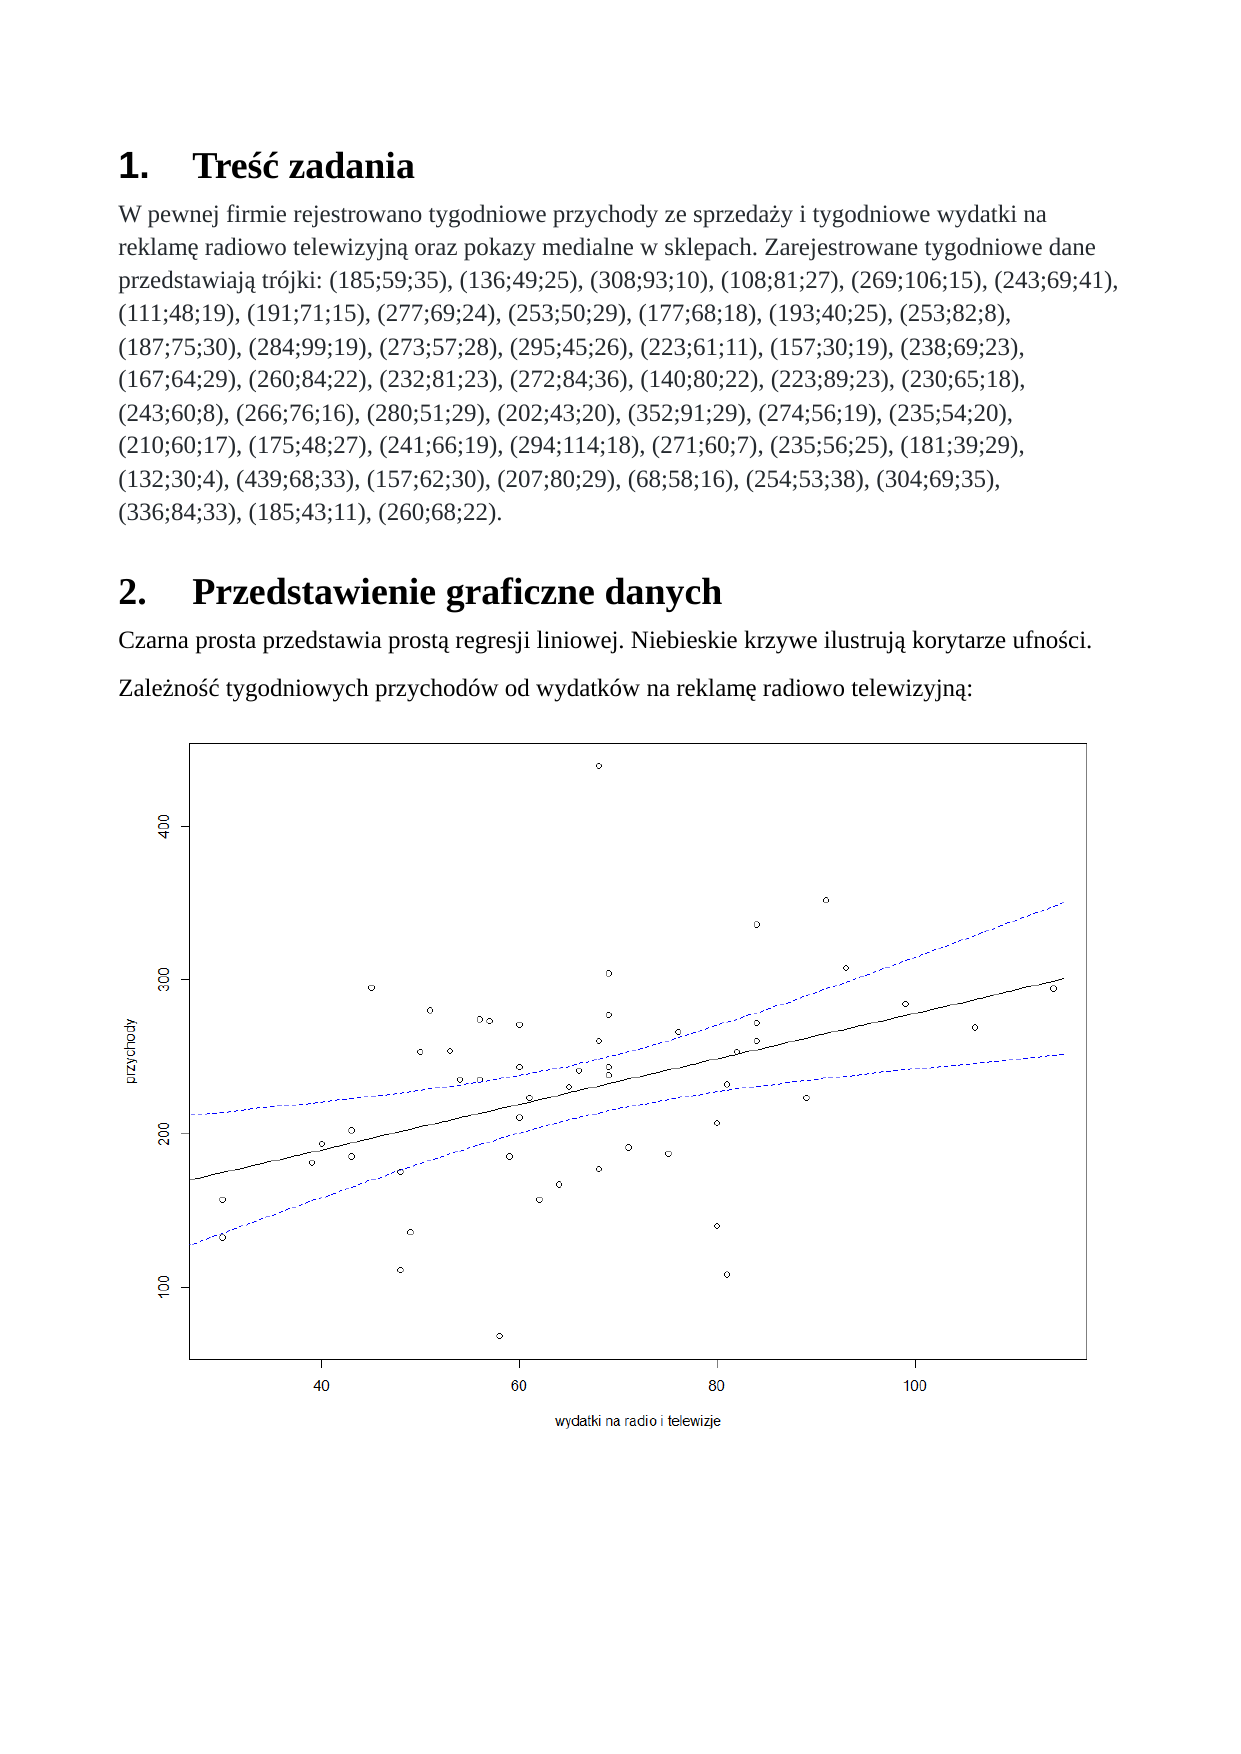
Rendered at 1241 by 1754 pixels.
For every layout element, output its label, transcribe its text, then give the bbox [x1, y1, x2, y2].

subtitle Treść zadania [118, 143, 1122, 187]
text Czarna prosta przedstawia prostą regresji liniowej. Niebieskie krzywe ilustrują korytarze ufności. [118, 625, 1122, 654]
subtitle Przedstawienie graficzne danych [118, 569, 1122, 613]
text Zależność tygodniowych przychodów od wydatków na reklamę radiowo telewizyjną: [118, 673, 1122, 702]
text W pewnej firmie rejestrowano tygodniowe przychody ze sprzedaży i tygodniowe wydatki na reklamę radiowo telewizyjną oraz pokazy medialne w sklepach. Zarejestrowane tygodniowe dane przedstawiają trójki: (185;59;35), (136;49;25), (308;93;10), (108;81;27), (269;106;15), (243;69;41), (111;48;19), (191;71;15), (277;69;24), (253;50;29), (177;68;18), (193;40;25), (253;82;8), (187;75;30), (284;99;19), (273;57;28), (295;45;26), (223;61;11), (157;30;19), (238;69;23), (167;64;29), (260;84;22), (232;81;23), (272;84;36), (140;80;22), (223;89;23), (230;65;18), (243;60;8), (266;76;16), (280;51;29), (202;43;20), (352;91;29), (274;56;19), (235;54;20), (210;60;17), (175;48;27), (241;66;19), (294;114;18), (271;60;7), (235;56;25), (181;39;29), (132;30;4), (439;68;33), (157;62;30), (207;80;29), (68;58;16), (254;53;38), (304;69;35), (336;84;33), (185;43;11), (260;68;22). [118, 199, 1122, 525]
picture [118, 732, 1123, 1436]
